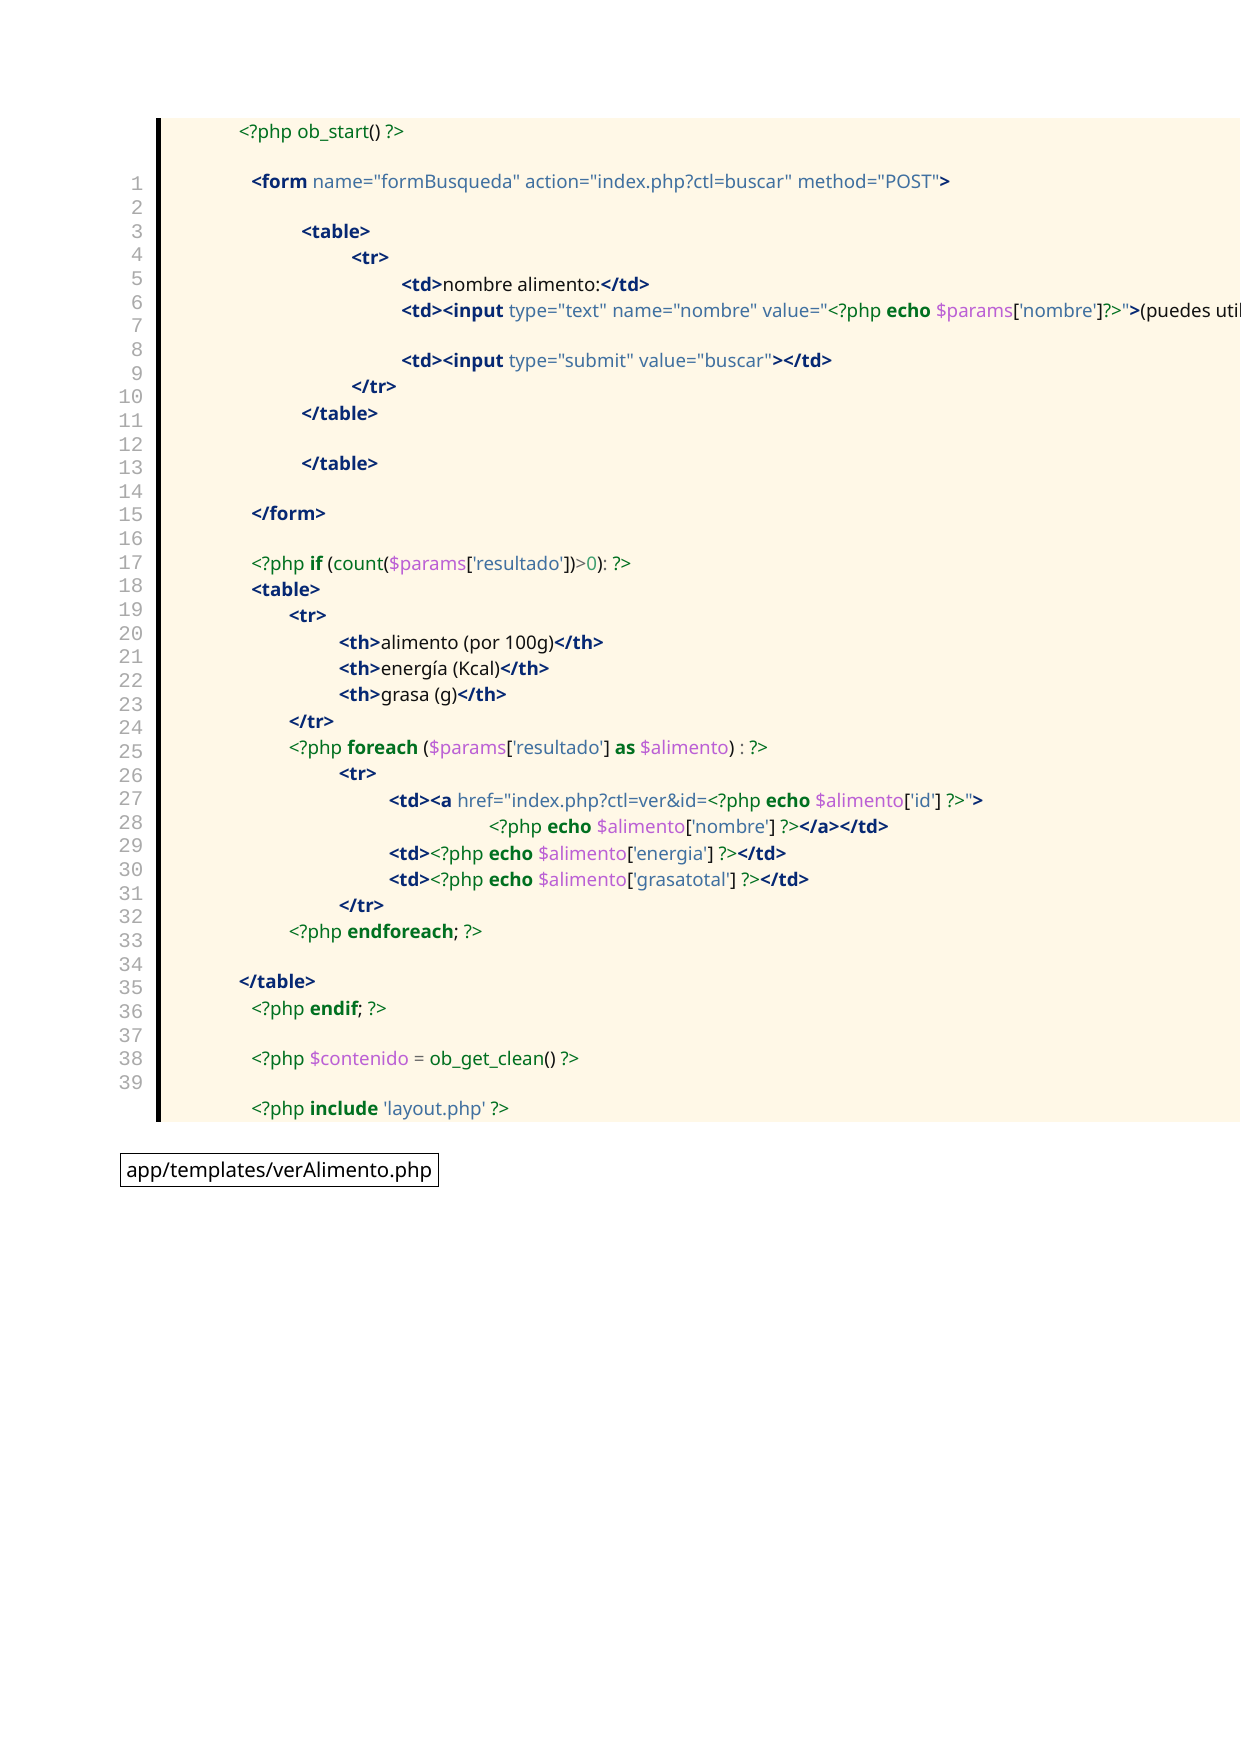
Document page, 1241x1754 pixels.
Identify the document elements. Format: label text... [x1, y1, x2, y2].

text app/templates/verAlimento.php [121, 1154, 438, 1186]
table_header <?php ob_start() ?> <form name="formBusqueda" action="index.php?ctl=buscar" method="POST"> <table> <tr> <td>nombre alimento:</td> <td><input type="text" name="nombre" value="<?php echo $params['nombre']?>">(puedes utilizar '%' como comodín)</td> <td><input type="submit" value="buscar"></td> </tr> </table> </table> </form> <?php if (count($params['resultado'])>0): ?> <table> <tr> <th>alimento (por 100g)</th> <th>energía (Kcal)</th> <th>grasa (g)</th> </tr> <?php foreach ($params['resultado'] as $alimento) : ?> <tr> <td><a href="index.php?ctl=ver&id=<?php echo $alimento['id'] ?>"> <?php echo $alimento['nombre'] ?></a></td> <td><?php echo $alimento['energia'] ?></td> <td><?php echo $alimento['grasatotal'] ?></td> </tr> <?php endforeach; ?> </table> <?php endif; ?> <?php $contenido = ob_get_clean() ?> <?php include 'layout.php' ?> [156, 1122, 1240, 1151]
table_header 1 2 3 4 5 6 7 8 9 10 11 12 13 14 15 16 17 18 19 20 21 22 23 24 25 26 27 28 29 30 31 32 33 34 35 36 37 38 39 [118, 118, 156, 1151]
text [439, 1153, 1121, 1186]
